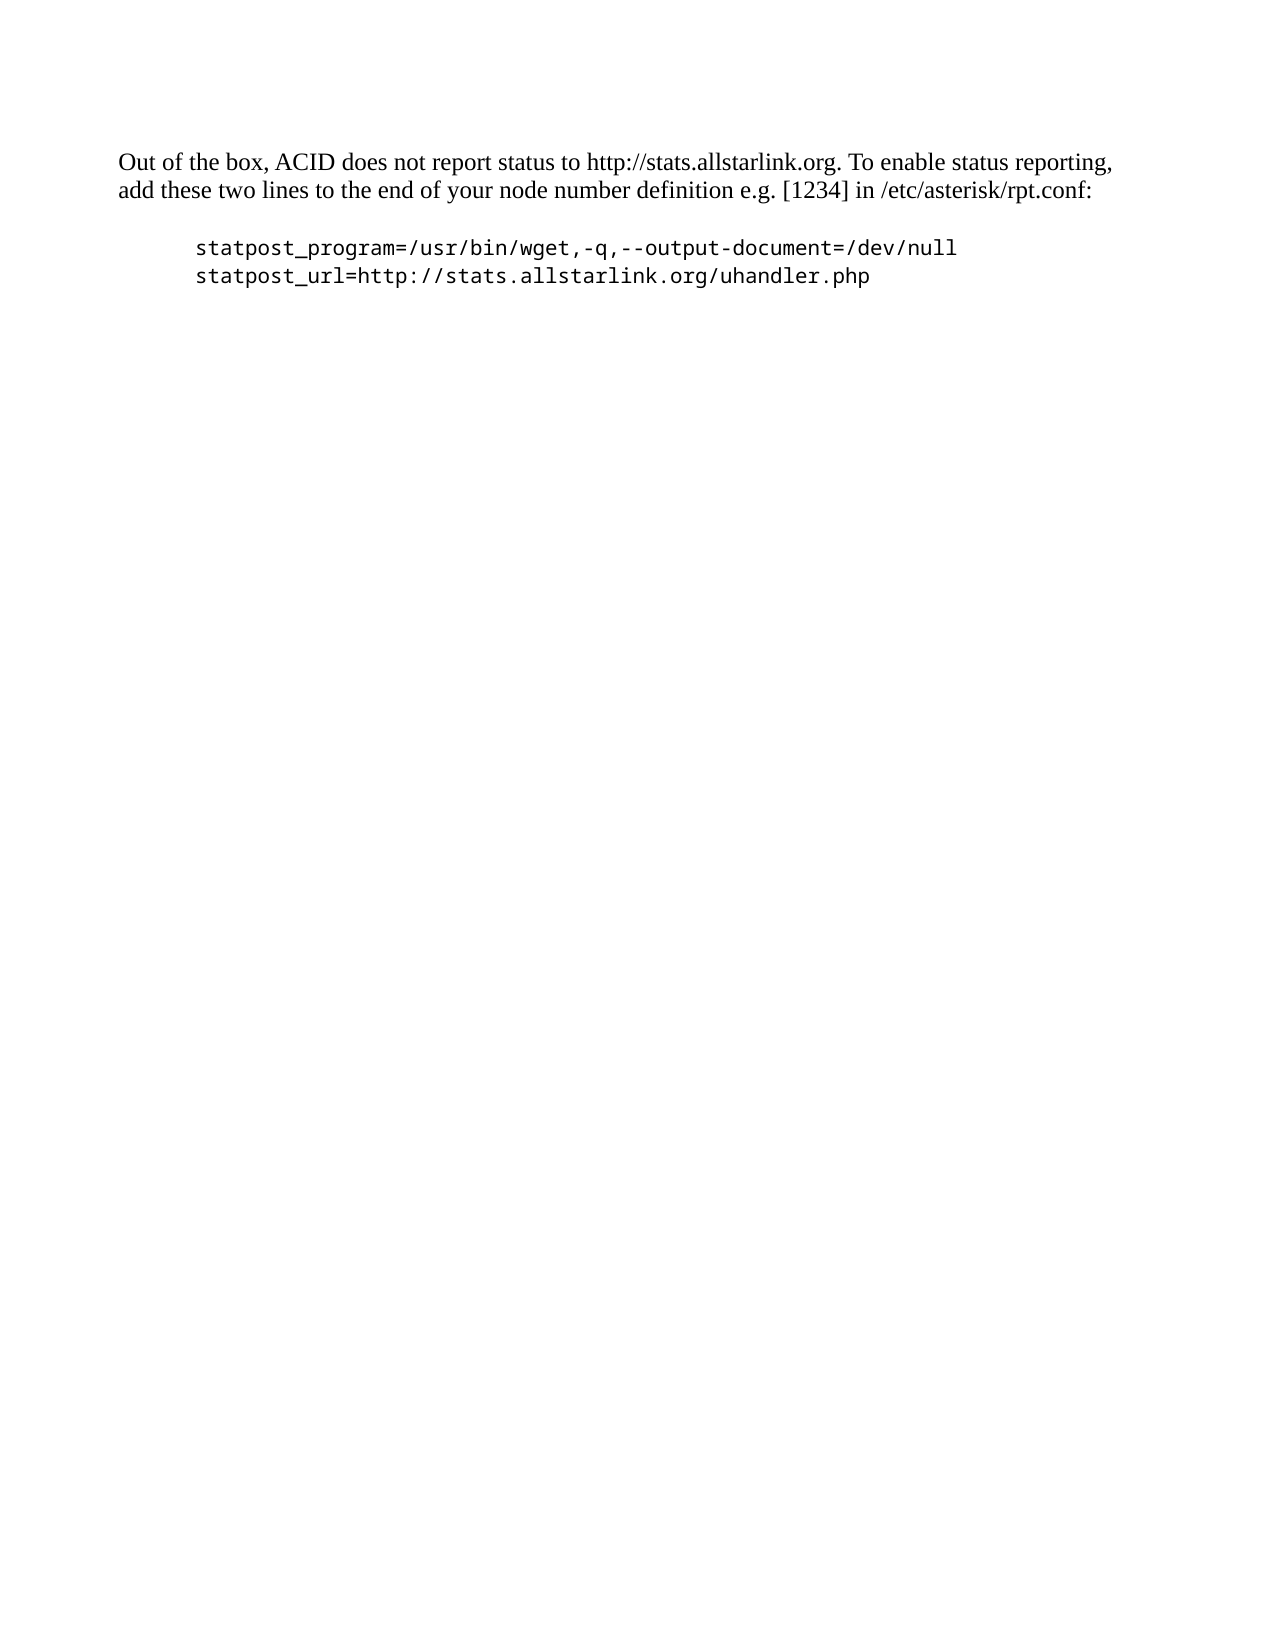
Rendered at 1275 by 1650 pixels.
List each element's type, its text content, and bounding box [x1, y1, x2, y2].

text Out of the box, ACID does not report status to http://stats.allstarlink.org. To enable status reporting, [118, 147, 1157, 176]
text statpost_url=http://stats.allstarlink.org/uhandler.php [118, 262, 1157, 290]
text add these two lines to the end of your node number definition e.g. [1234] in /etc/asterisk/rpt.conf: [118, 176, 1157, 204]
text statpost_program=/usr/bin/wget,-q,--output-document=/dev/null [195, 233, 1157, 262]
